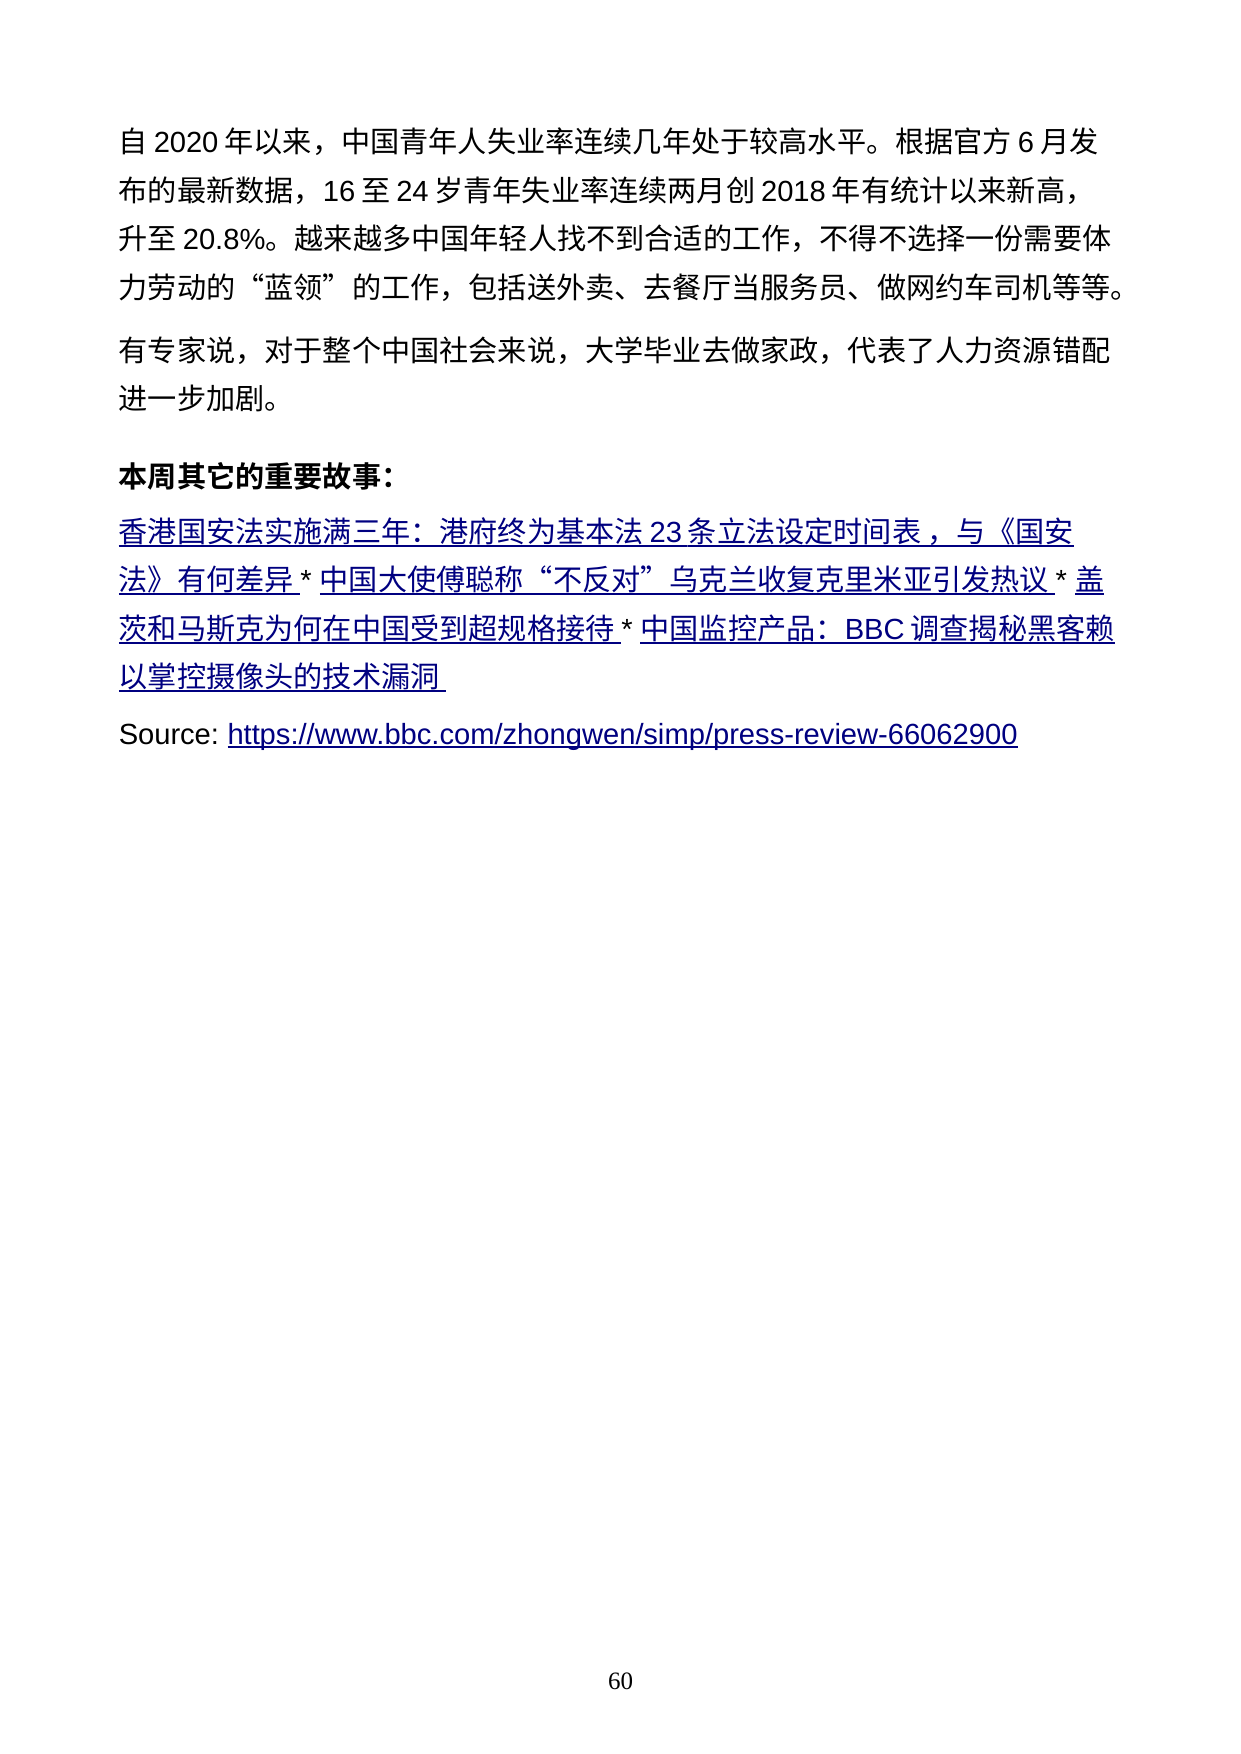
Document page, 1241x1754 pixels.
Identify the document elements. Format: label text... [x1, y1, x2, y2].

text Source: https://www.bbc.com/zhongwen/simp/press-review-66062900 [118, 717, 1122, 751]
text 香港国安法实施满三年：港府终为基本法23条立法设定时间表 ，与《国安法》有何差异 * 中国大使傅聪称“不反对”乌克兰收复克里米亚引发热议 * 盖茨和马斯克为何在中国受到超规格接待 * 中国监控产品：BBC调查揭秘黑客赖以掌控摄像头的技术漏洞 [118, 508, 1122, 696]
text 自2020年以来，中国青年人失业率连续几年处于较高水平。根据官方6月发布的最新数据，16至24岁青年失业率连续两月创2018年有统计以来新高，升至20.8%。越来越多中国年轻人找不到合适的工作，不得不选择一份需要体力劳动的“蓝领”的工作，包括送外卖、去餐厅当服务员、做网约车司机等等。 [118, 118, 1122, 306]
subtitle 本周其它的重要故事： [118, 453, 1122, 496]
text 有专家说，对于整个中国社会来说，大学毕业去做家政，代表了人力资源错配进一步加剧。 [118, 327, 1122, 418]
